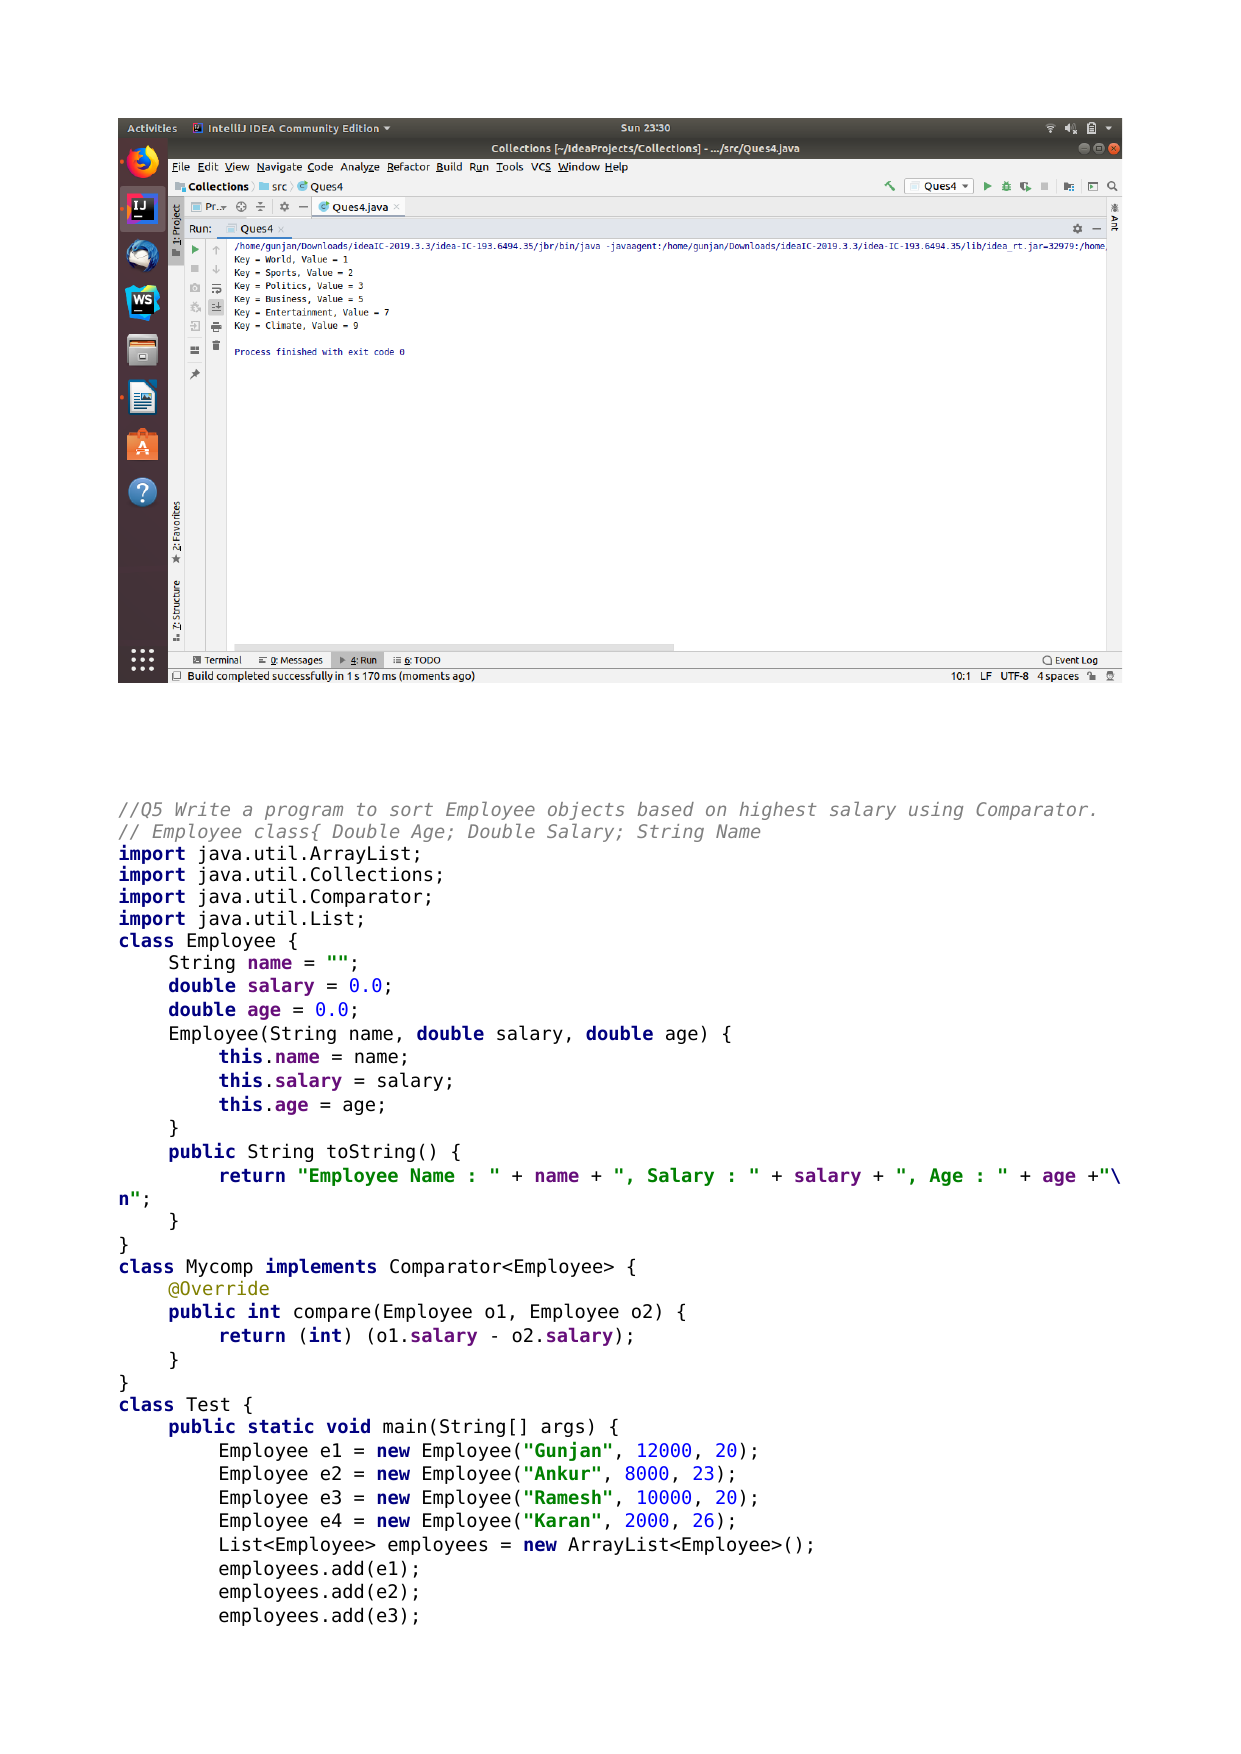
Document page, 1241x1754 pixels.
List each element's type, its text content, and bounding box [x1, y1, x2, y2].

text this.name = name; [118, 1046, 1122, 1070]
text return (int) (o1.salary - o2.salary); [118, 1325, 1122, 1348]
text } [118, 1234, 1122, 1256]
text import java.util.List; [118, 908, 1122, 930]
text String name = ""; [118, 952, 1122, 976]
text } [118, 1348, 1122, 1372]
text // Employee class{ Double Age; Double Salary; String Name [118, 821, 1122, 842]
text class Test { [118, 1394, 1122, 1416]
text } [118, 1117, 1122, 1141]
text employees.add(e3); [118, 1605, 1122, 1629]
text import java.util.Collections; [118, 864, 1122, 886]
text @Override [118, 1278, 1122, 1301]
text this.age = age; [118, 1094, 1122, 1117]
text double salary = 0.0; [118, 976, 1122, 999]
text this.salary = salary; [118, 1070, 1122, 1094]
text } [118, 1210, 1122, 1234]
text Employee e4 = new Employee("Karan", 2000, 26); [118, 1511, 1122, 1534]
text //Q5 Write a program to sort Employee objects based on highest salary using Comparator. [118, 799, 1122, 821]
text class Mycomp implements Comparator<Employee> { [118, 1256, 1122, 1278]
text double age = 0.0; [118, 999, 1122, 1023]
text Employee(String name, double salary, double age) { [118, 1023, 1122, 1046]
text public String toString() { [118, 1141, 1122, 1165]
picture [118, 118, 1123, 683]
text return "Employee Name : " + name + ", Salary : " + salary + ", Age : " + age +"\n"; [118, 1165, 1122, 1210]
text List<Employee> employees = new ArrayList<Employee>(); [118, 1534, 1122, 1558]
text class Employee { [118, 930, 1122, 952]
text import java.util.Comparator; [118, 886, 1122, 908]
text } [118, 1372, 1122, 1394]
text Employee e2 = new Employee("Ankur", 8000, 23); [118, 1463, 1122, 1487]
text Employee e1 = new Employee("Gunjan", 12000, 20); [118, 1439, 1122, 1463]
text import java.util.ArrayList; [118, 842, 1122, 864]
text Employee e3 = new Employee("Ramesh", 10000, 20); [118, 1487, 1122, 1511]
text public static void main(String[] args) { [118, 1416, 1122, 1439]
text employees.add(e1); [118, 1558, 1122, 1581]
text public int compare(Employee o1, Employee o2) { [118, 1301, 1122, 1325]
text employees.add(e2); [118, 1581, 1122, 1605]
